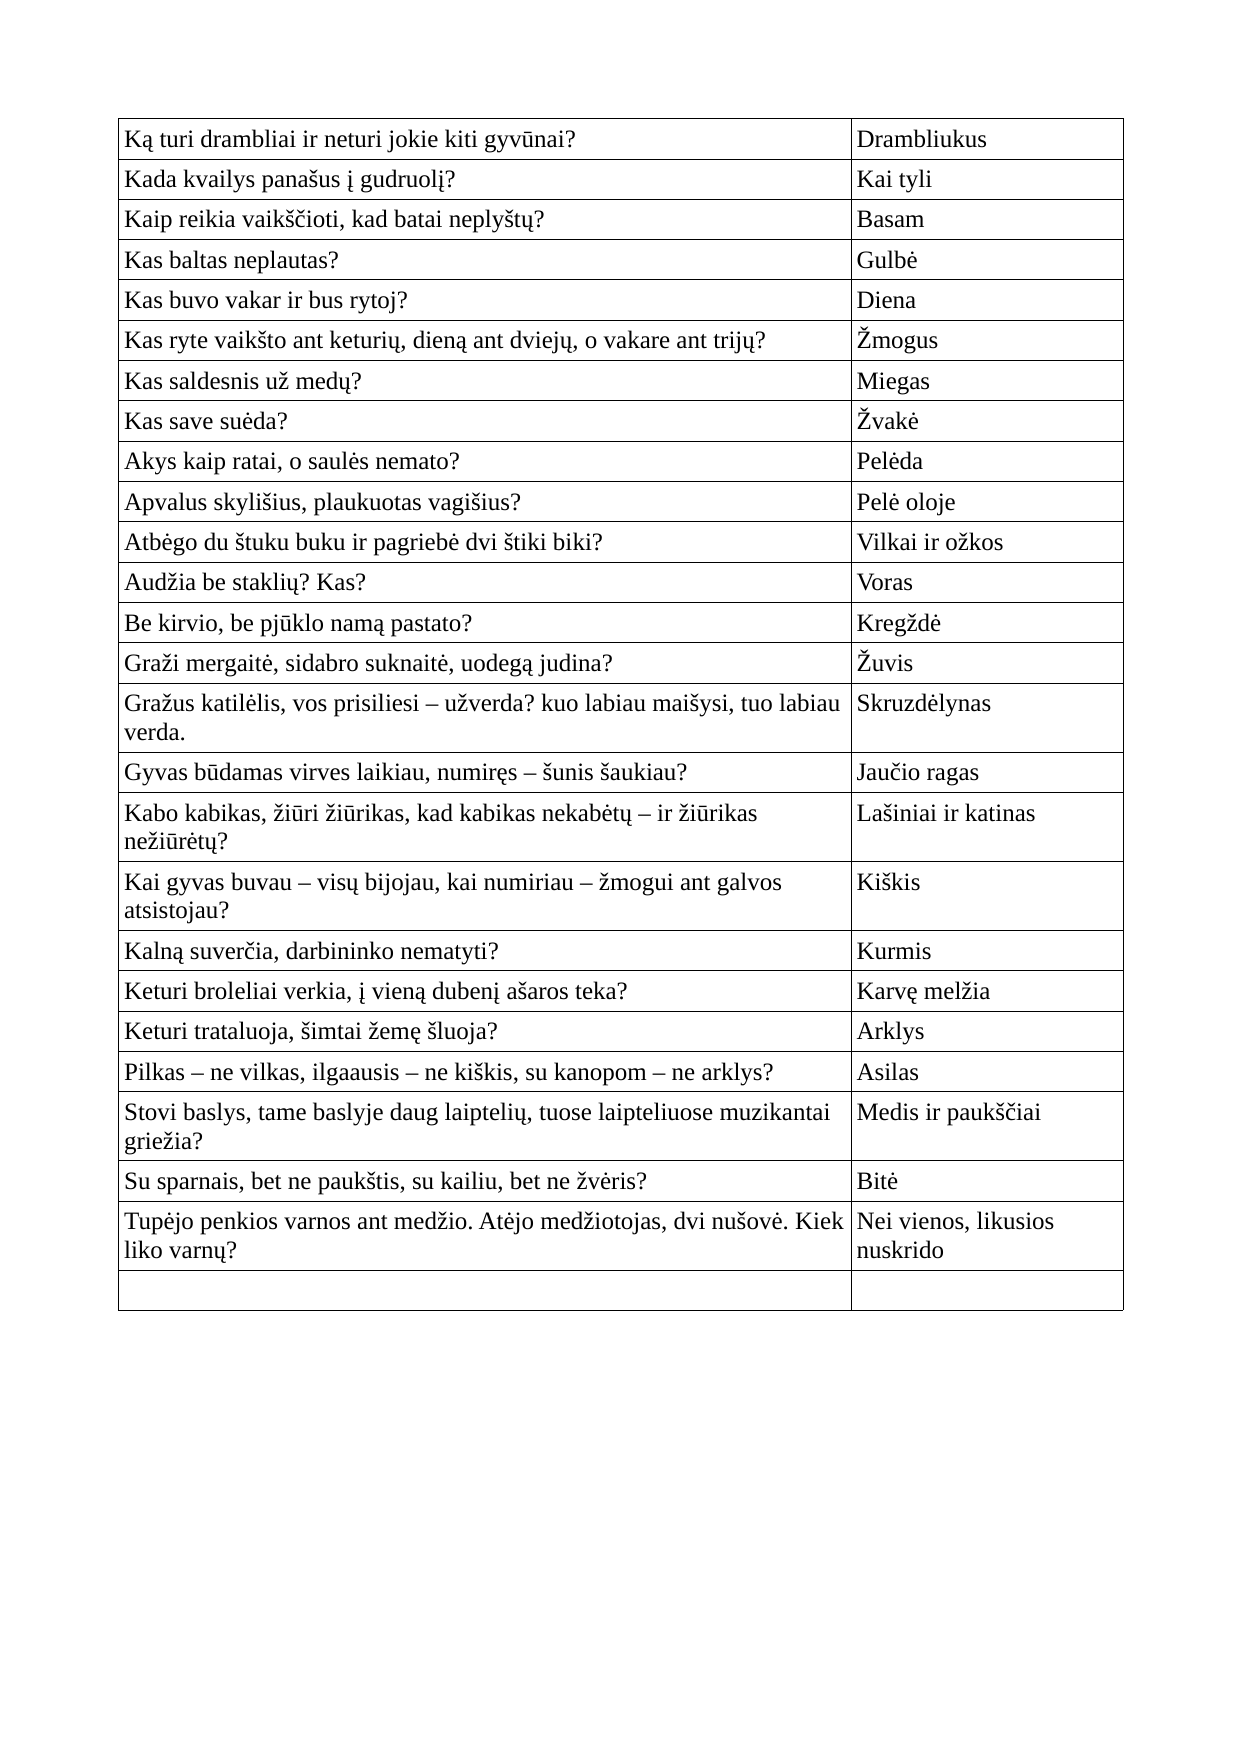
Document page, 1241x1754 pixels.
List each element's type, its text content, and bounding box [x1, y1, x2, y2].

table_cell [119, 1271, 851, 1310]
table_cell Be kirvio, be pjūklo namą pastato? [119, 603, 851, 642]
table_cell Gražus katilėlis, vos prisiliesi – užverda? kuo labiau maišysi, tuo labiau verda. [119, 684, 851, 752]
table_cell Su sparnais, bet ne paukštis, su kailiu, bet ne žvėris? [119, 1161, 851, 1201]
table_cell Jaučio ragas [852, 753, 1123, 792]
table_cell Apvalus skylišius, plaukuotas vagišius? [119, 482, 851, 521]
table_cell Kiškis [852, 862, 1123, 930]
table_cell Vilkai ir ožkos [852, 522, 1123, 562]
table_cell Keturi broleliai verkia, į vieną dubenį ašaros teka? [119, 971, 851, 1011]
table_cell Kas baltas neplautas? [119, 240, 851, 279]
table_cell Kabo kabikas, žiūri žiūrikas, kad kabikas nekabėtų – ir žiūrikas nežiūrėtų? [119, 793, 851, 861]
table_cell Žmogus [852, 321, 1123, 360]
table_cell Audžia be staklių? Kas? [119, 563, 851, 602]
table_cell Gulbė [852, 240, 1123, 279]
table_cell Atbėgo du štuku buku ir pagriebė dvi štiki biki? [119, 522, 851, 562]
table_cell Kregždė [852, 603, 1123, 642]
table_cell Kas buvo vakar ir bus rytoj? [119, 280, 851, 320]
table_cell [852, 1271, 1123, 1310]
table_cell Voras [852, 563, 1123, 602]
table_cell Žuvis [852, 643, 1123, 682]
table_cell Tupėjo penkios varnos ant medžio. Atėjo medžiotojas, dvi nušovė. Kiek liko varnų? [119, 1202, 851, 1270]
table_cell Diena [852, 280, 1123, 320]
table_cell Lašiniai ir katinas [852, 793, 1123, 861]
table_cell Gyvas būdamas virves laikiau, numiręs – šunis šaukiau? [119, 753, 851, 792]
table_cell Keturi trataluoja, šimtai žemę šluoja? [119, 1012, 851, 1051]
table_cell Pelė oloje [852, 482, 1123, 521]
table_cell Arklys [852, 1012, 1123, 1051]
table_cell Miegas [852, 361, 1123, 400]
table_cell Karvę melžia [852, 971, 1123, 1011]
table_cell Graži mergaitė, sidabro suknaitė, uodegą judina? [119, 643, 851, 682]
table_cell Kas saldesnis už medų? [119, 361, 851, 400]
table_cell Ką turi drambliai ir neturi jokie kiti gyvūnai? [119, 119, 851, 158]
table_cell Asilas [852, 1052, 1123, 1091]
table_cell Kada kvailys panašus į gudruolį? [119, 160, 851, 199]
table_cell Nei vienos, likusios nuskrido [852, 1202, 1123, 1270]
table_cell Žvakė [852, 401, 1123, 441]
table_cell Drambliukus [852, 119, 1123, 158]
table_cell Pelėda [852, 442, 1123, 481]
table_cell Basam [852, 200, 1123, 239]
table_cell Kas save suėda? [119, 401, 851, 441]
table_cell Stovi baslys, tame baslyje daug laiptelių, tuose laipteliuose muzikantai griežia? [119, 1092, 851, 1160]
table_cell Kai tyli [852, 160, 1123, 199]
table_cell Kurmis [852, 931, 1123, 970]
table_cell Akys kaip ratai, o saulės nemato? [119, 442, 851, 481]
table_cell Kalną suverčia, darbininko nematyti? [119, 931, 851, 970]
table_cell Kas ryte vaikšto ant keturių, dieną ant dviejų, o vakare ant trijų? [119, 321, 851, 360]
table_cell Medis ir paukščiai [852, 1092, 1123, 1160]
table_cell Skruzdėlynas [852, 684, 1123, 752]
table_cell Kai gyvas buvau – visų bijojau, kai numiriau – žmogui ant galvos atsistojau? [119, 862, 851, 930]
table_cell Pilkas – ne vilkas, ilgaausis – ne kiškis, su kanopom – ne arklys? [119, 1052, 851, 1091]
table_cell Bitė [852, 1161, 1123, 1201]
table_cell Kaip reikia vaikščioti, kad batai neplyštų? [119, 200, 851, 239]
